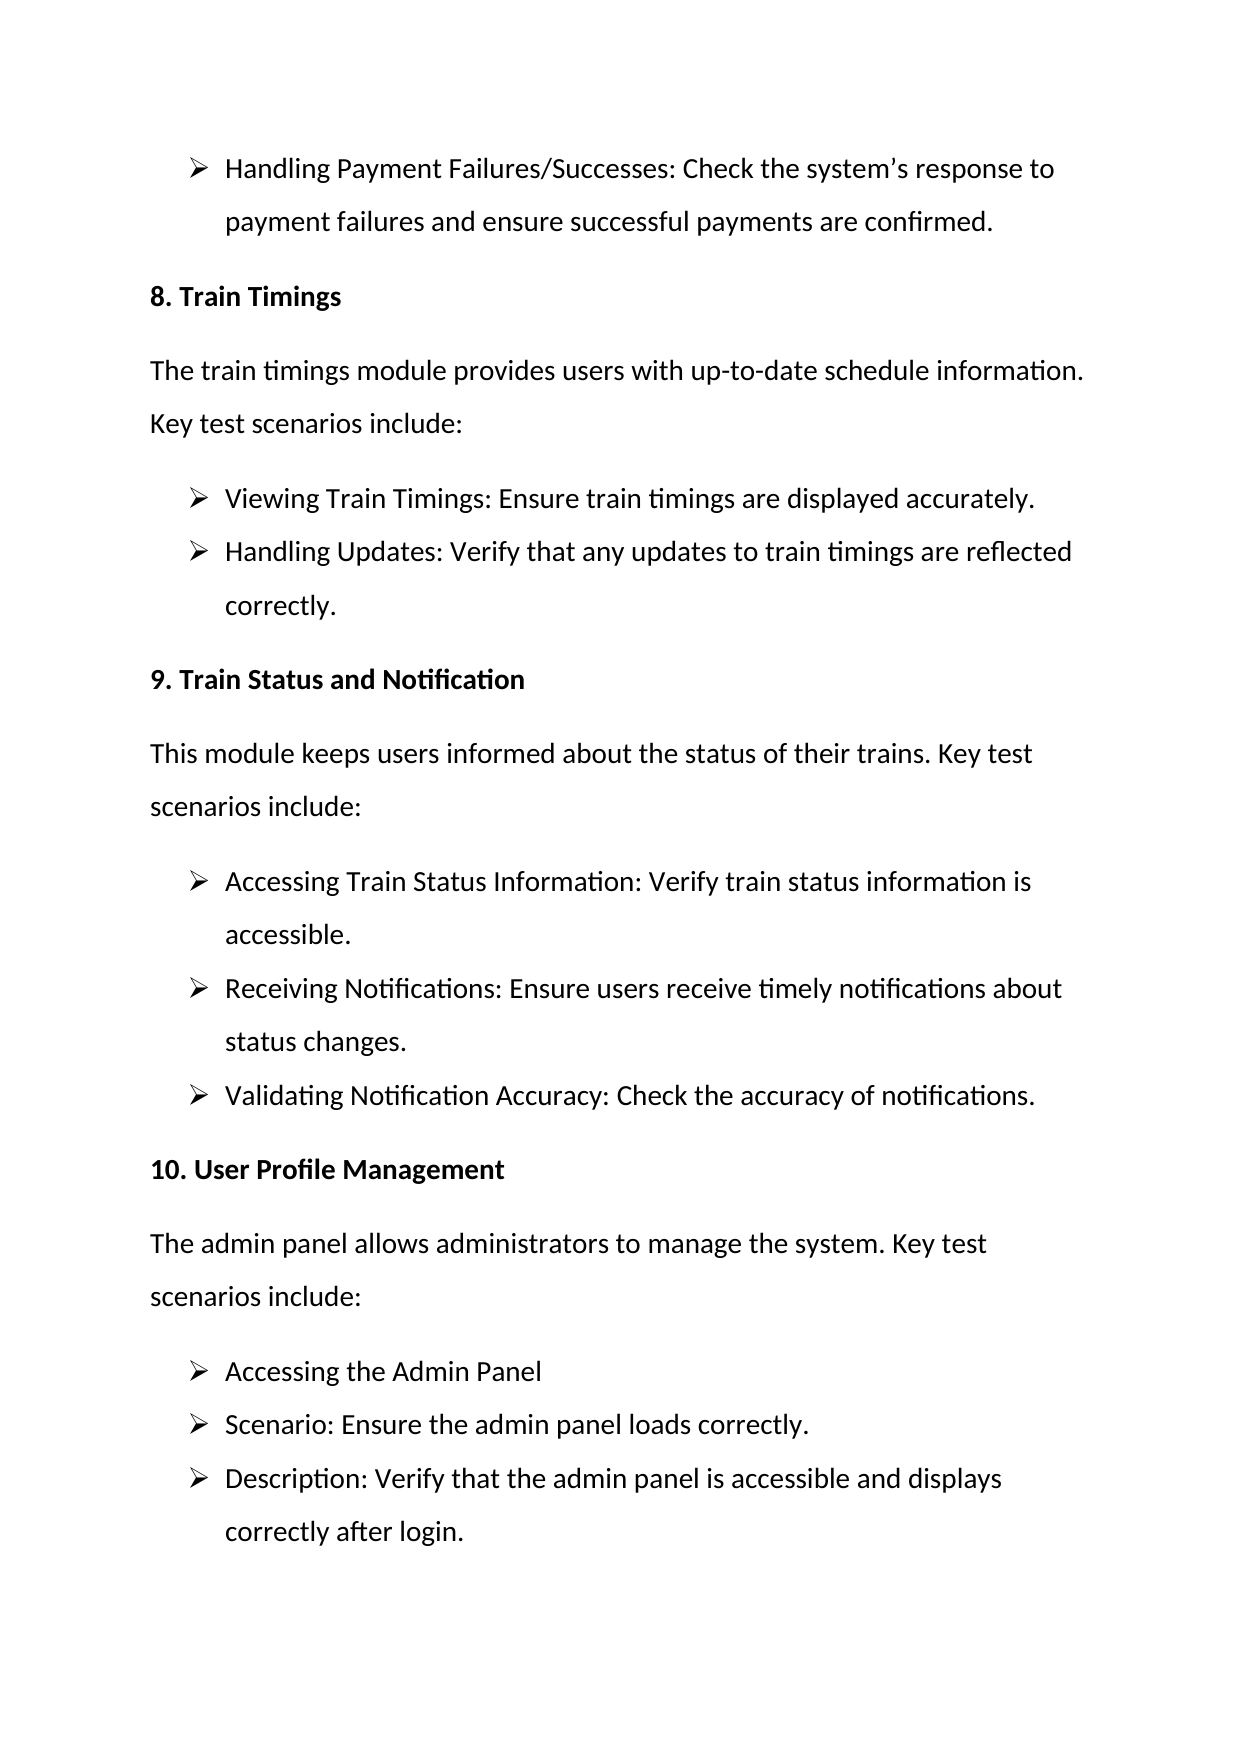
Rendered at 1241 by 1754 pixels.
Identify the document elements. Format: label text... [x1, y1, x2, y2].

text 8. Train Timings [150, 278, 1090, 313]
text 9. Train Status and Notification [150, 661, 1090, 696]
text 10. User Profile Management [150, 1151, 1090, 1186]
list Scenario: Ensure the admin panel loads correctly. [187, 1406, 1090, 1442]
list Validating Notification Accuracy: Check the accuracy of notifications. [187, 1077, 1090, 1112]
list Accessing the Admin Panel [187, 1353, 1090, 1388]
text The train timings module provides users with up-to-date schedule information. Key test scenarios include: [150, 352, 1090, 441]
list Receiving Notifications: Ensure users receive timely notifications about status changes. [187, 970, 1090, 1059]
text This module keeps users informed about the status of their trains. Key test scenarios include: [150, 735, 1090, 824]
list Viewing Train Timings: Ensure train timings are displayed accurately. [187, 480, 1090, 515]
list Handling Payment Failures/Successes: Check the system’s response to payment failures and ensure successful payments are confirmed. [187, 150, 1090, 239]
list Handling Updates: Verify that any updates to train timings are reflected correctly. [187, 533, 1090, 622]
text The admin panel allows administrators to manage the system. Key test scenarios include: [150, 1225, 1090, 1314]
list Accessing Train Status Information: Verify train status information is accessible. [187, 863, 1090, 952]
list Description: Verify that the admin panel is accessible and displays correctly after login. [187, 1460, 1090, 1549]
